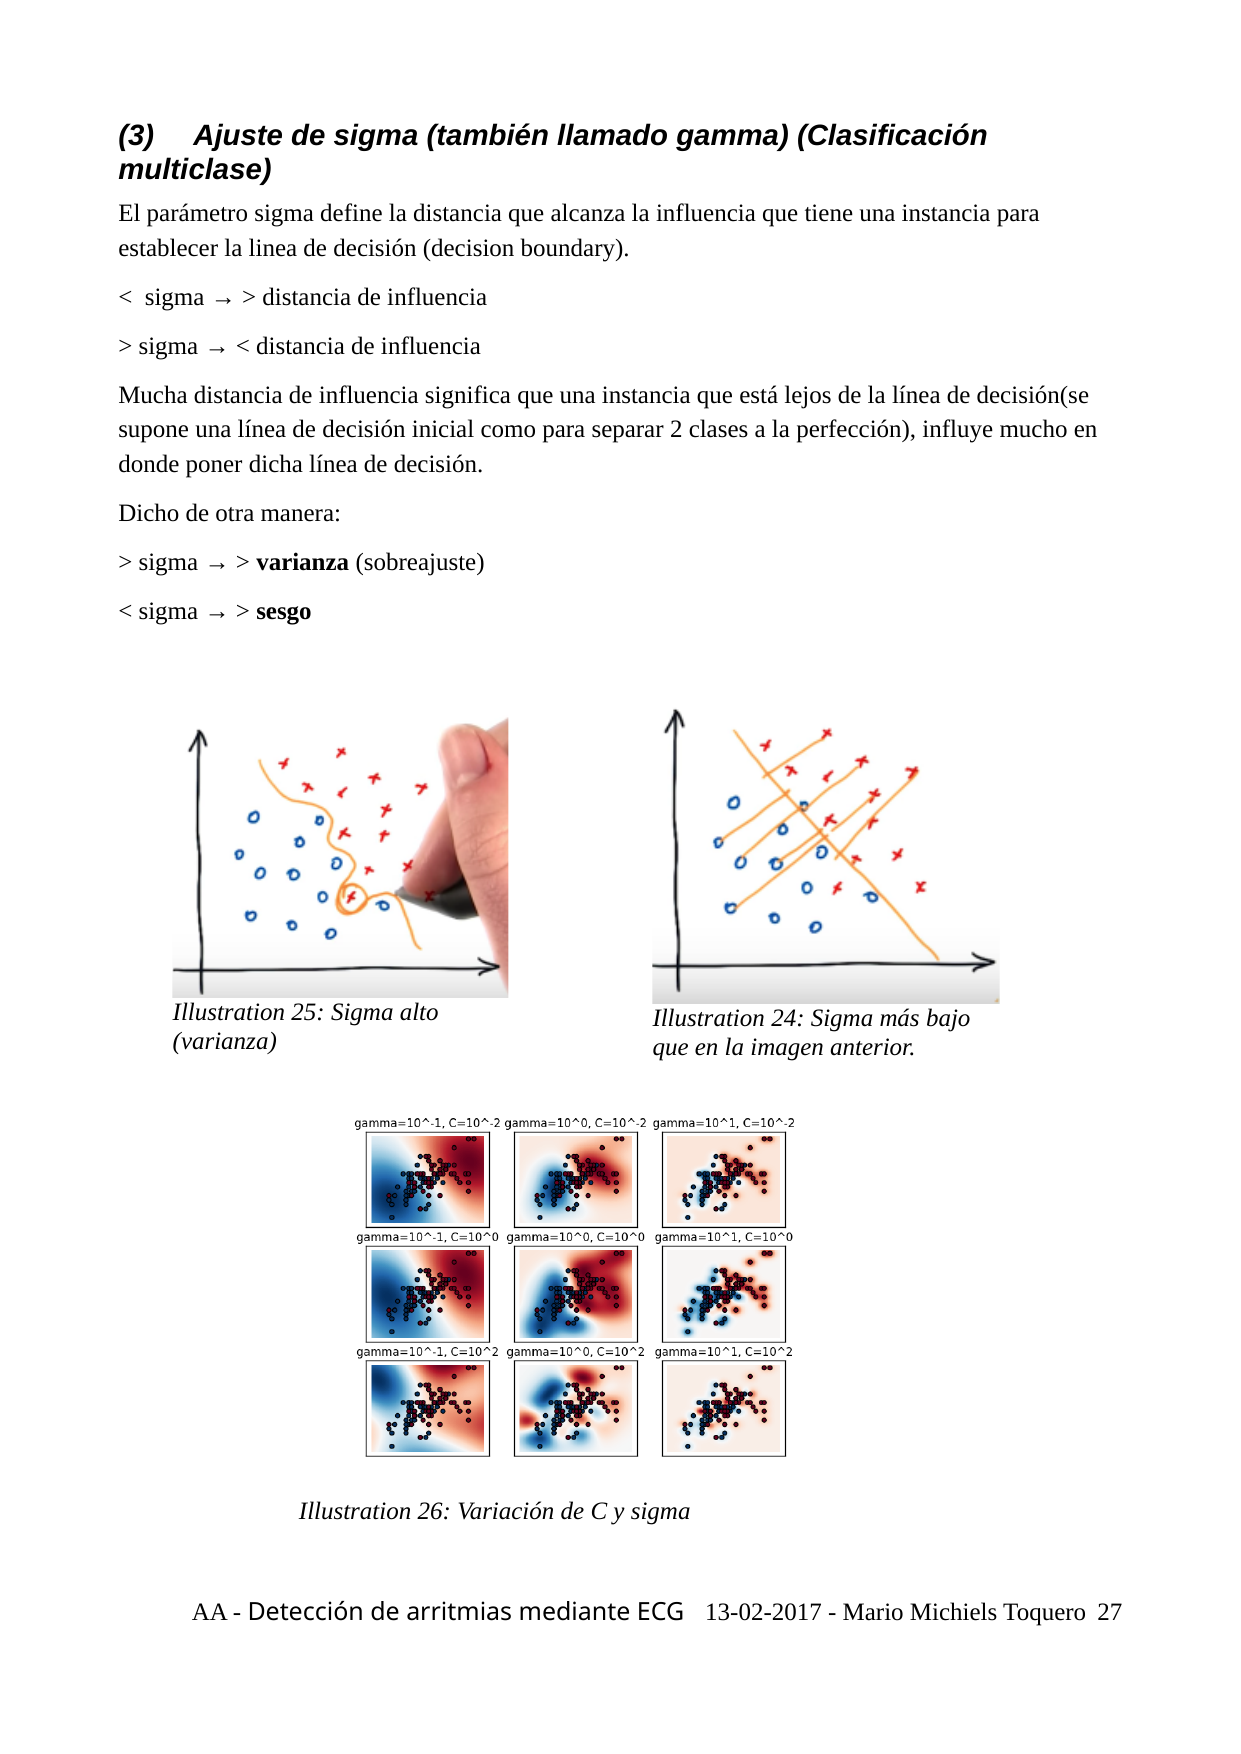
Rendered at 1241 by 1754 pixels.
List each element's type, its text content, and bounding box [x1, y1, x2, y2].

text Mucha distancia de influencia significa que una instancia que está lejos de la línea de decisión(se supone una línea de decisión inicial como para separar 2 clases a la perfección), influye mucho en donde poner dicha línea de decisión. [118, 380, 1122, 477]
text < sigma → > distancia de influencia [118, 282, 1122, 310]
text El parámetro sigma define la distancia que alcanza la influencia que tiene una instancia para establecer la linea de decisión (decision boundary). [118, 198, 1122, 261]
text > sigma → > varianza (sobreajuste) [118, 547, 1122, 576]
subtitle Ajuste de sigma (también llamado gamma) (Clasificación multiclase) [118, 118, 1122, 186]
text Illustration 25: Sigma alto (varianza) [172, 998, 508, 1055]
picture [172, 713, 509, 998]
text Dicho de otra manera: [118, 498, 1122, 527]
text Illustration 24: Sigma más bajo que en la imagen anterior. [652, 701, 1007, 1061]
picture [298, 1091, 839, 1496]
text < sigma → > sesgo [118, 596, 1122, 625]
picture [652, 700, 1000, 1004]
text > sigma → < distancia de influencia [118, 331, 1122, 359]
text Illustration 26: Variación de C y sigma [299, 1496, 838, 1524]
